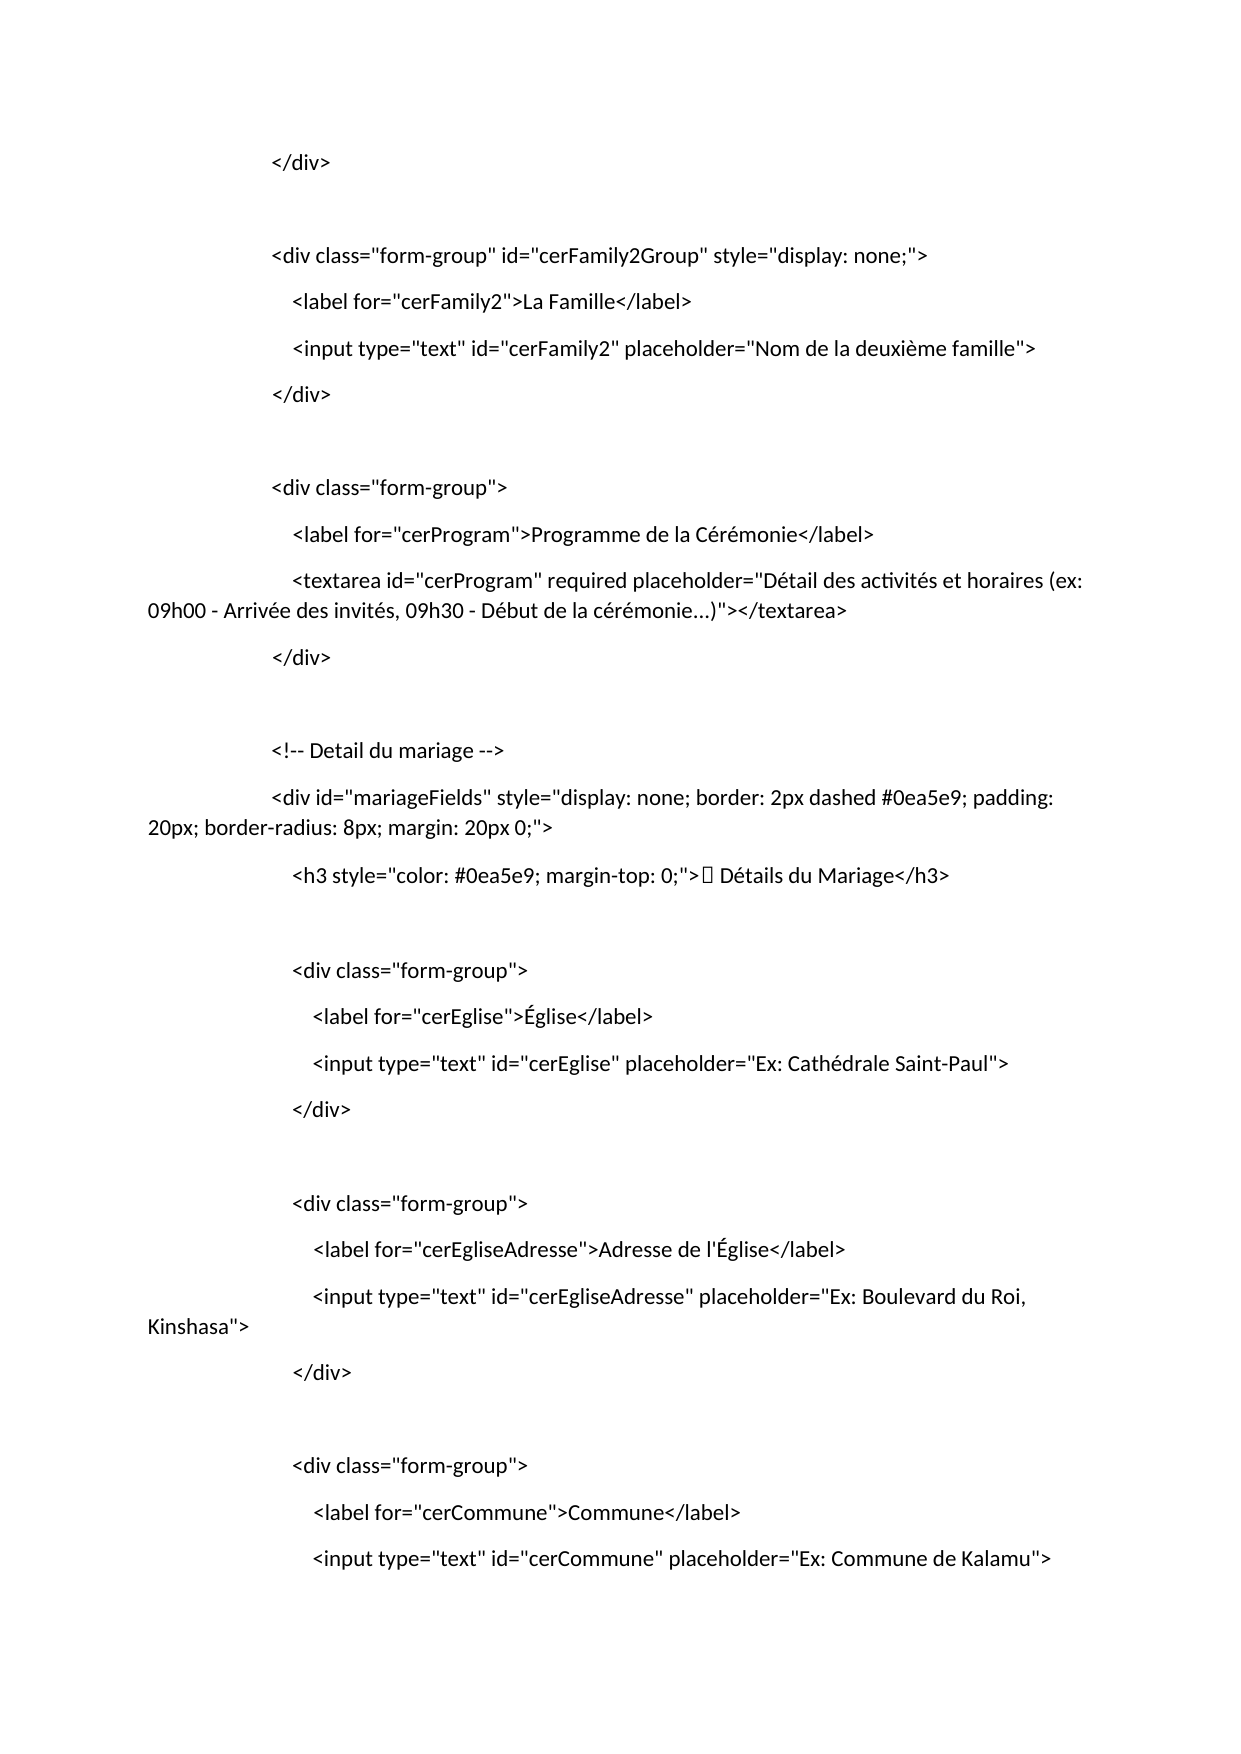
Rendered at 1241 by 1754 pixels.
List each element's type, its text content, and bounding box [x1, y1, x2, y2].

text <input type="text" id="cerFamily2" placeholder="Nom de la deuxième famille"> [148, 334, 1093, 362]
text </div> [148, 1358, 1093, 1386]
text </div> [148, 148, 1093, 176]
text <input type="text" id="cerEglise" placeholder="Ex: Cathédrale Saint-Paul"> [148, 1049, 1093, 1077]
text <!-- Detail du mariage --> [148, 736, 1093, 764]
text <label for="cerEglise">Église</label> [148, 1002, 1093, 1031]
text <div id="mariageFields" style="display: none; border: 2px dashed #0ea5e9; padding: 20px; border-radius: 8px; margin: 20px 0;"> [148, 783, 1093, 841]
text <div class="form-group" id="cerFamily2Group" style="display: none;"> [148, 241, 1093, 269]
text <div class="form-group"> [148, 1451, 1093, 1479]
text </div> [148, 1096, 1093, 1124]
text <h3 style="color: #0ea5e9; margin-top: 0;">📍 Détails du Mariage</h3> [148, 859, 1093, 891]
text <textarea id="cerProgram" required placeholder="Détail des activités et horaires (ex: 09h00 - Arrivée des invités, 09h30 - Début de la cérémonie...)"></textarea> [148, 567, 1093, 624]
text <div class="form-group"> [148, 473, 1093, 502]
text </div> [148, 380, 1093, 408]
text <label for="cerFamily2">La Famille</label> [148, 287, 1093, 315]
text <input type="text" id="cerEgliseAdresse" placeholder="Ex: Boulevard du Roi, Kinshasa"> [148, 1282, 1093, 1340]
text </div> [148, 643, 1093, 671]
text <label for="cerEgliseAdresse">Adresse de l'Église</label> [148, 1235, 1093, 1263]
text <div class="form-group"> [148, 1189, 1093, 1217]
text <div class="form-group"> [148, 956, 1093, 984]
text <label for="cerProgram">Programme de la Cérémonie</label> [148, 520, 1093, 548]
text <label for="cerCommune">Commune</label> [148, 1498, 1093, 1526]
text <input type="text" id="cerCommune" placeholder="Ex: Commune de Kalamu"> [148, 1544, 1093, 1573]
